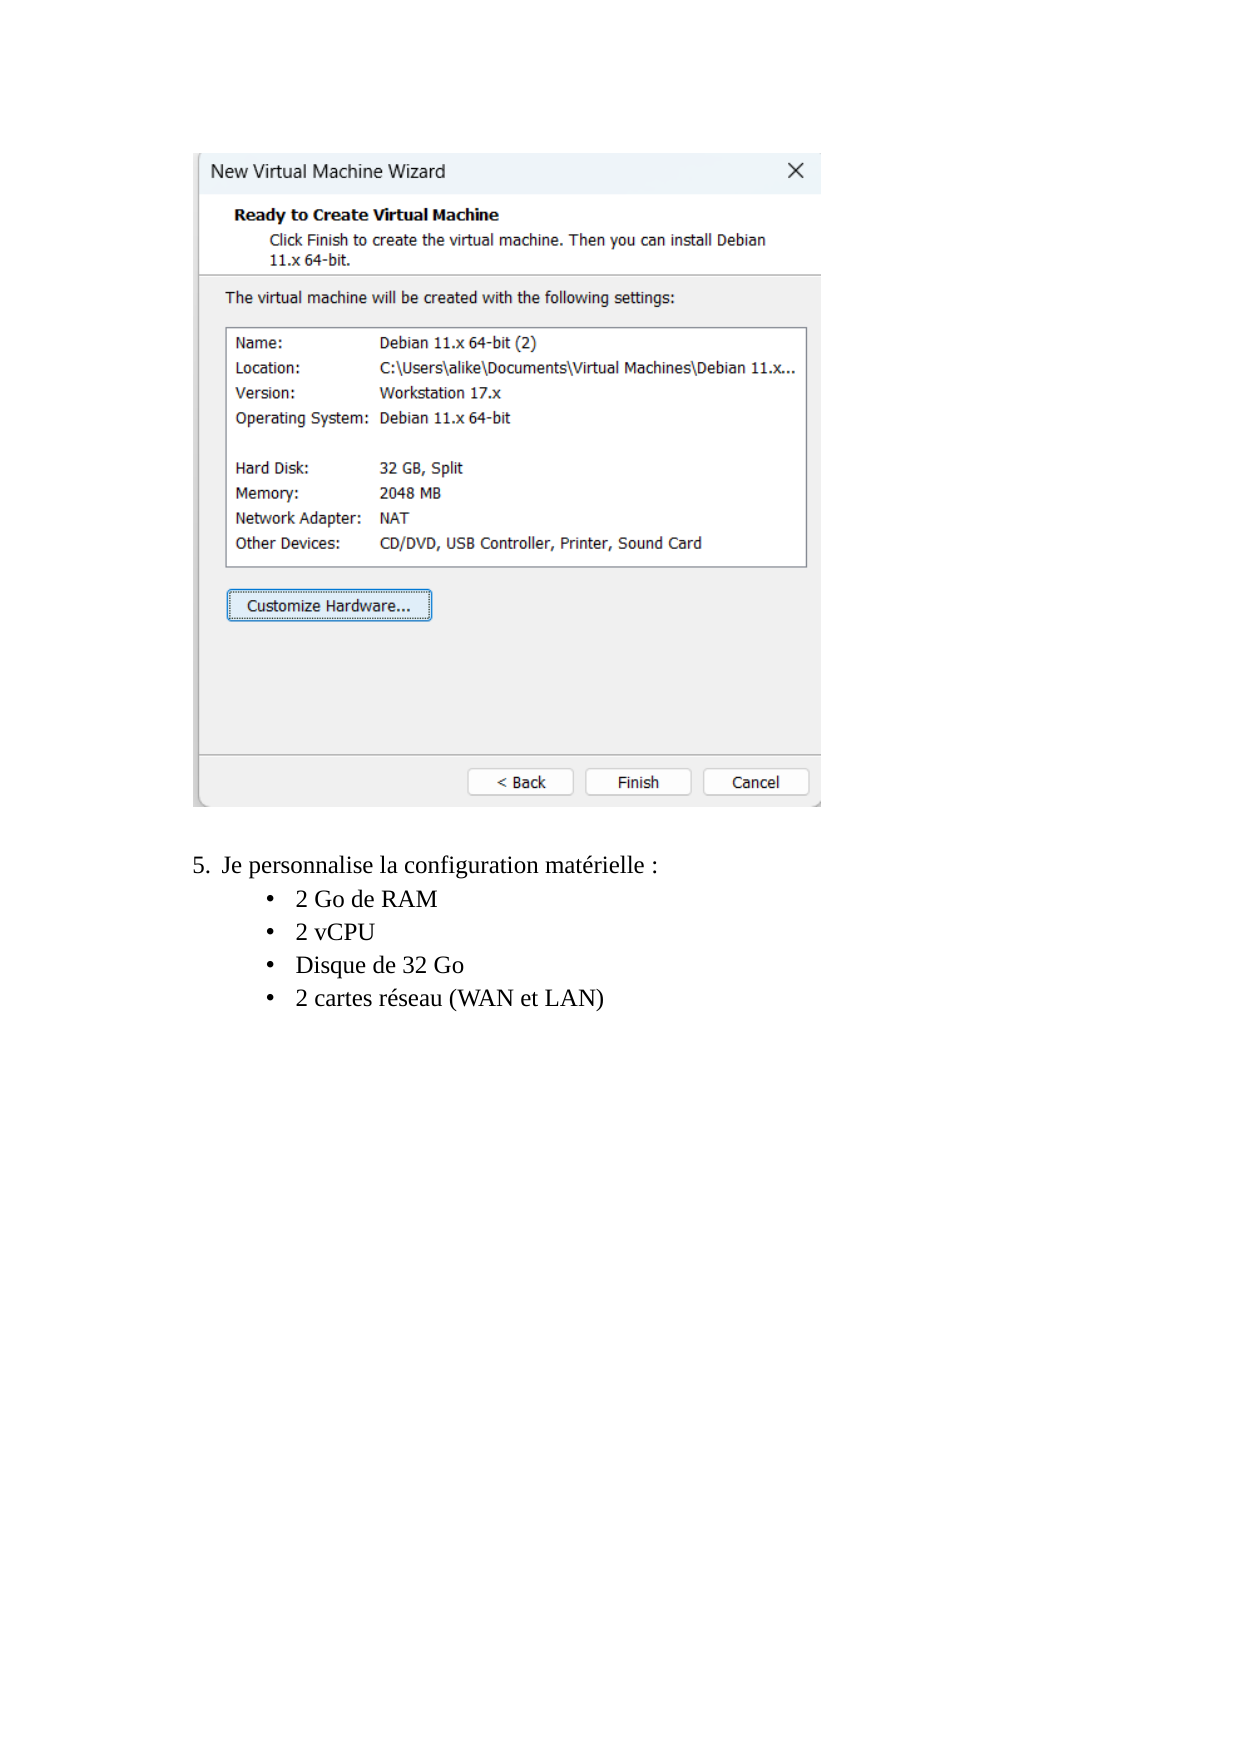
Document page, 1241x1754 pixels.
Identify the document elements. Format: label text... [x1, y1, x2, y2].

list 2 cartes réseau (WAN et LAN) [266, 983, 1122, 1011]
list Disque de 32 Go [266, 950, 1122, 978]
list 2 vCPU [266, 917, 1122, 945]
list 2 Go de RAM [266, 884, 1122, 912]
picture [193, 153, 821, 807]
list Je personnalise la configuration matérielle : [192, 851, 1122, 879]
